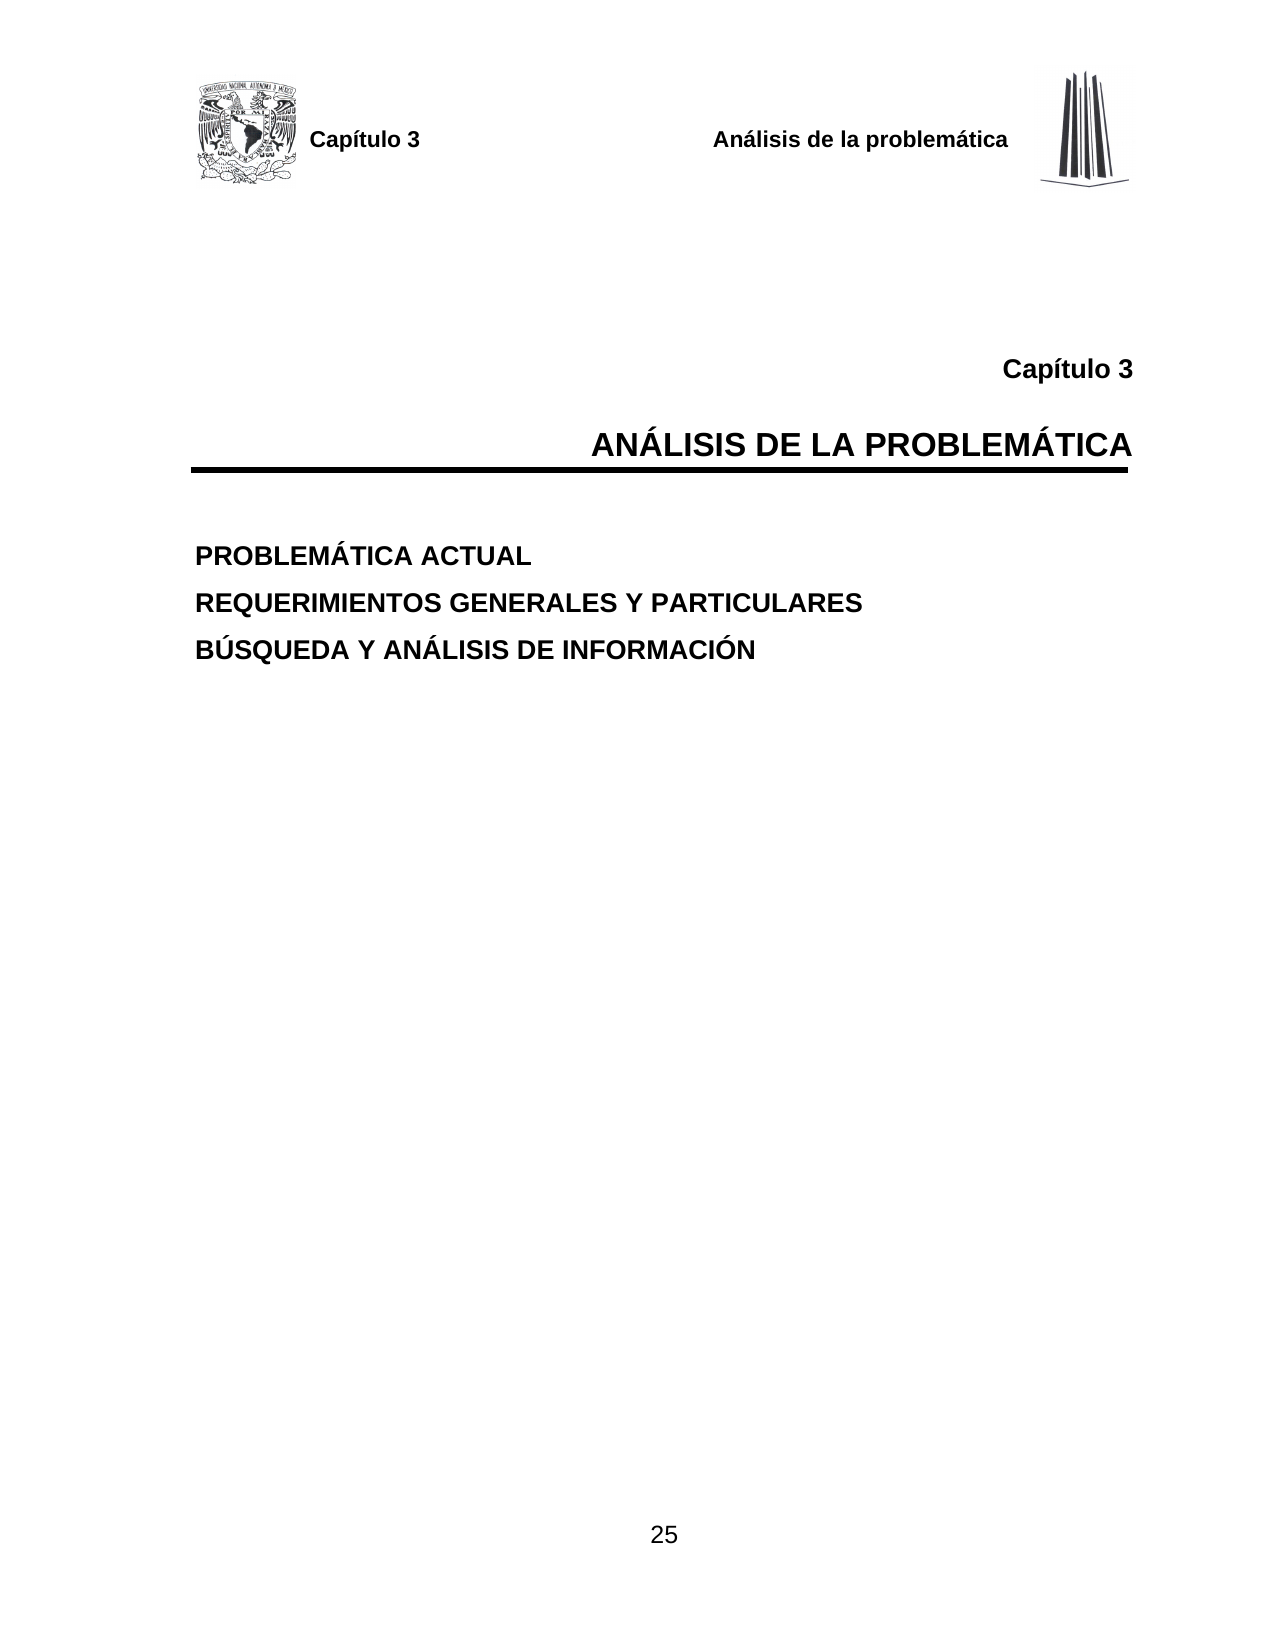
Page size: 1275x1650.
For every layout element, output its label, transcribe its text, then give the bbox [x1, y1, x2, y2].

text Capítulo 3 [195, 353, 1133, 384]
picture [1034, 65, 1136, 193]
text ANÁLISIS DE LA PROBLEMÁTICA [195, 425, 1133, 463]
text BÚSQUEDA Y ANÁLISIS DE INFORMACIÓN [195, 634, 1133, 665]
text PROBLEMÁTICA ACTUAL [195, 540, 1133, 571]
text REQUERIMIENTOS GENERALES Y PARTICULARES [195, 587, 1133, 618]
